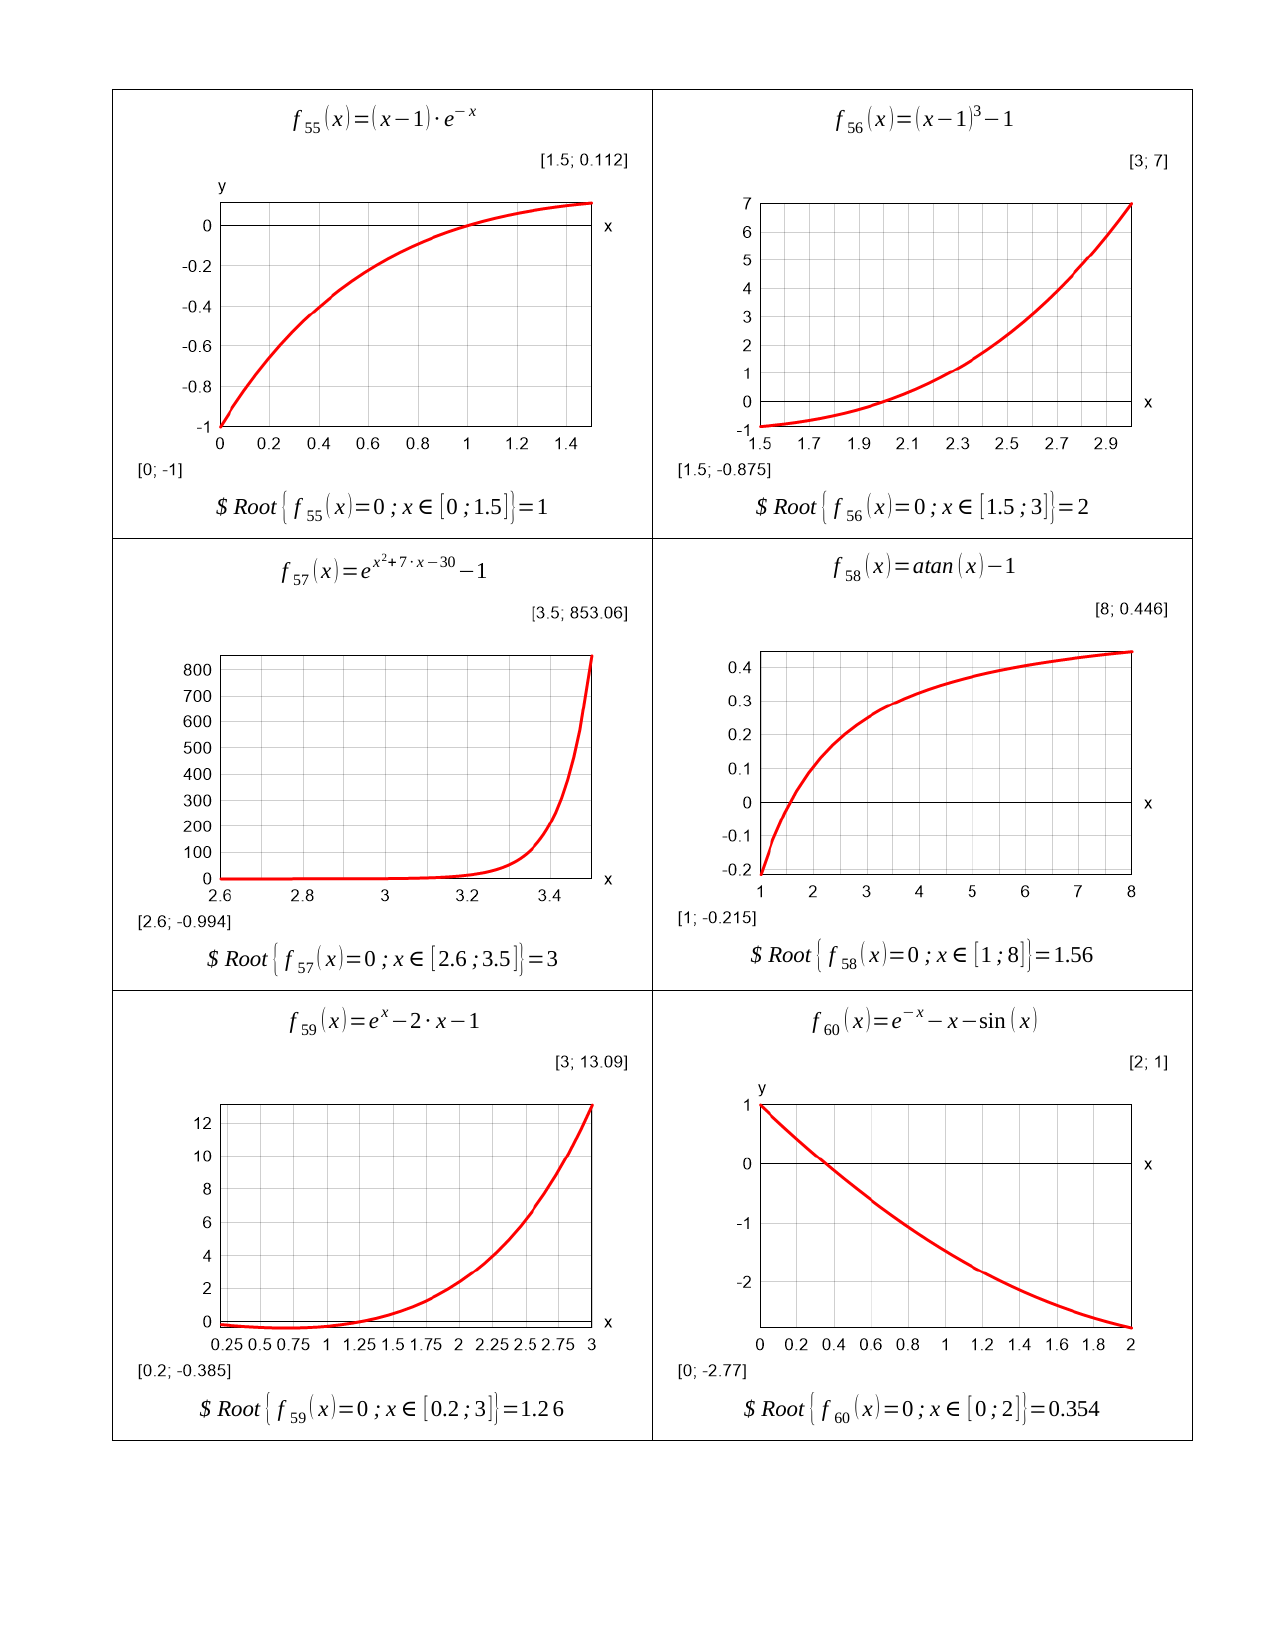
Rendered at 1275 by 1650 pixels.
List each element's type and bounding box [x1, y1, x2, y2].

table_cell [653, 539, 1192, 990]
picture [670, 143, 1175, 485]
table_cell [653, 90, 1192, 538]
picture [670, 1044, 1175, 1386]
picture [130, 142, 635, 485]
table_cell [113, 539, 652, 990]
picture [130, 595, 635, 937]
table_cell [653, 991, 1192, 1440]
table_cell [113, 991, 652, 1440]
table_cell [113, 90, 652, 538]
picture [670, 591, 1175, 933]
picture [130, 1044, 635, 1386]
